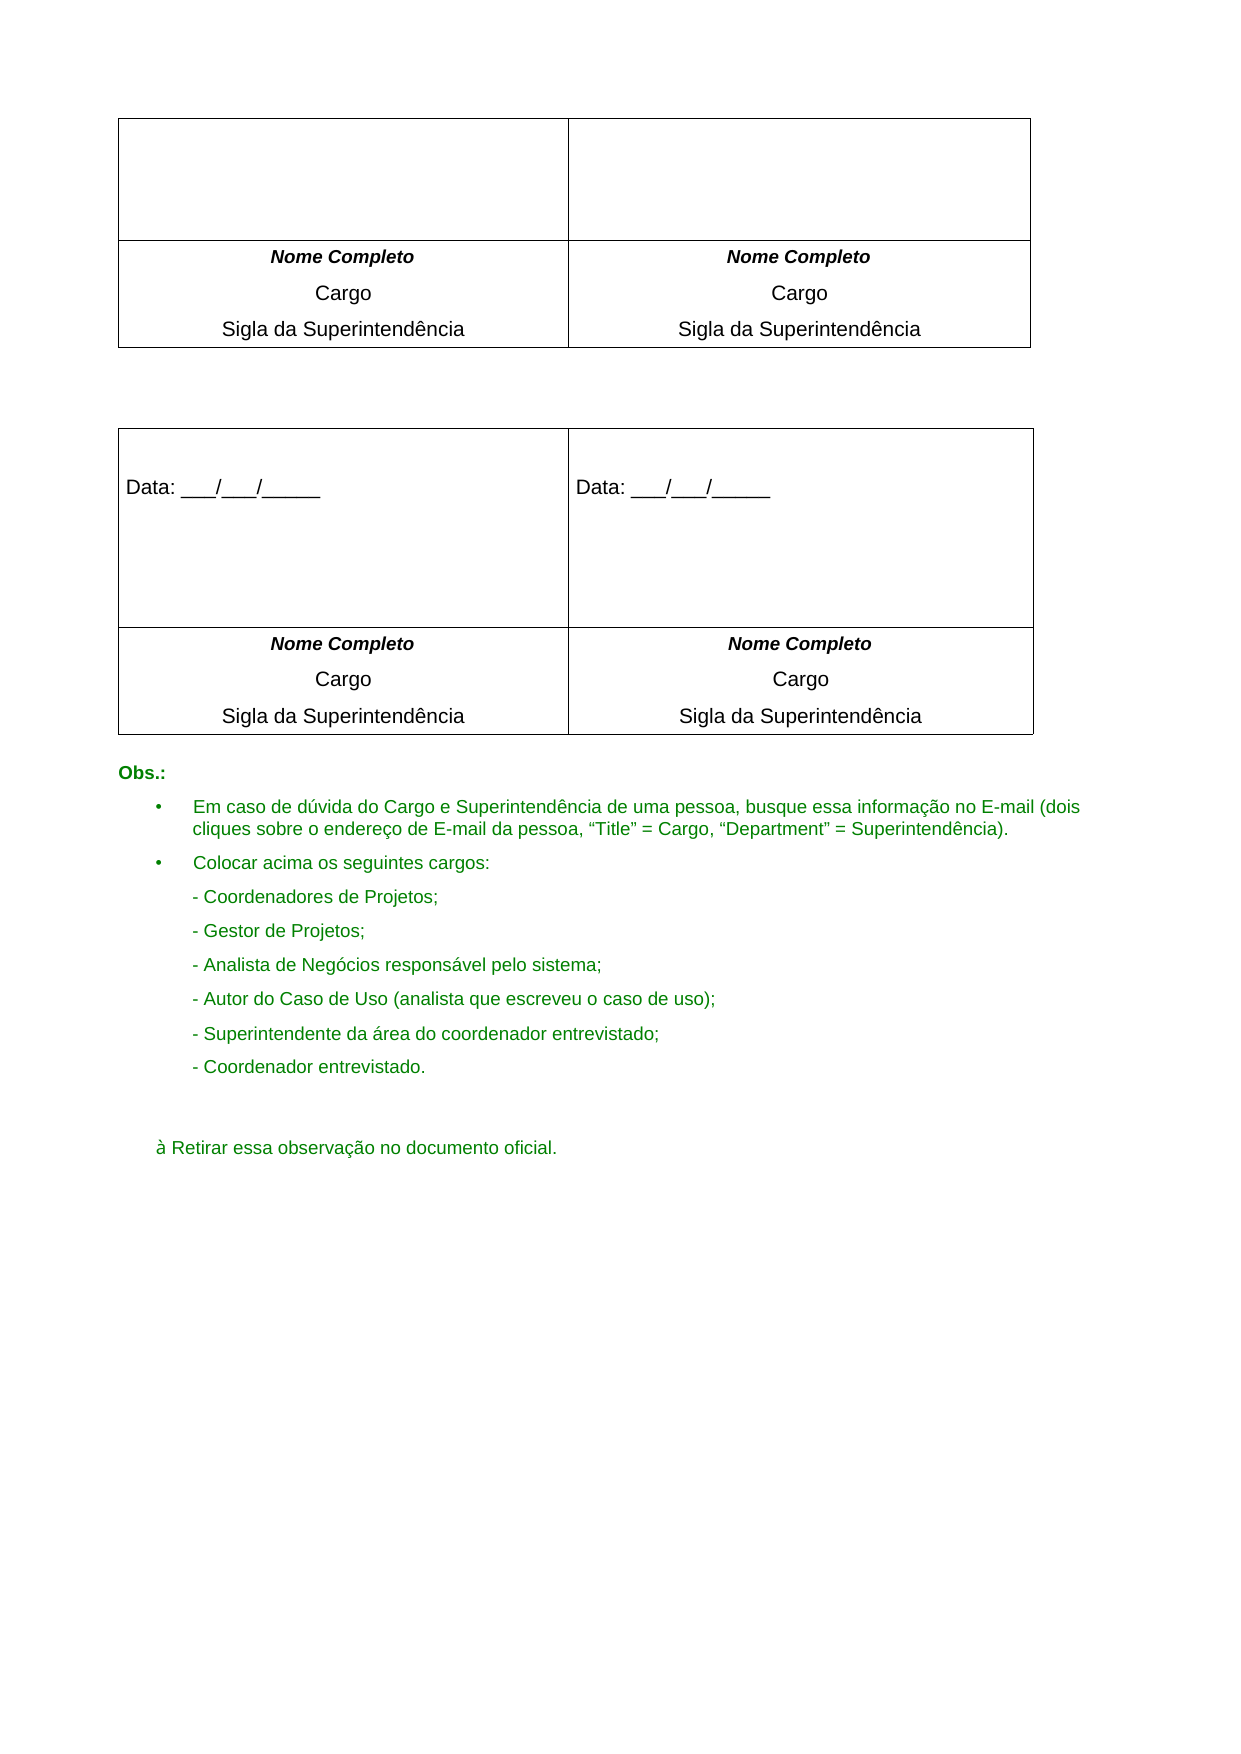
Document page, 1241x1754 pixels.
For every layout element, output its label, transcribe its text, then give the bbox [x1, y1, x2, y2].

text - Coordenadores de Projetos; [155, 886, 1122, 908]
list Em caso de dúvida do Cargo e Superintendência de uma pessoa, busque essa informação no E-mail (dois cliques sobre o endereço de E-mail da pessoa, “Title” = Cargo, “Department” = Superintendência). [155, 796, 1122, 839]
list Colocar acima os seguintes cargos: [155, 852, 1122, 873]
text - Superintendente da área do coordenador entrevistado; [155, 1022, 1122, 1044]
text Obs.: [118, 762, 1122, 784]
table_header Data: ___/___/_____ [119, 429, 568, 627]
table_header [119, 119, 568, 240]
text - Analista de Negócios responsável pelo sistema; [155, 954, 1122, 976]
text - Autor do Caso de Uso (analista que escreveu o caso de uso); [155, 988, 1122, 1010]
text - Gestor de Projetos; [155, 920, 1122, 942]
table_cell Nome Completo Cargo Sigla da Superintendência [569, 241, 1030, 347]
text à Retirar essa observação no documento oficial. [118, 1134, 1122, 1159]
table_header Data: ___/___/_____ [569, 429, 1033, 627]
table_cell Nome Completo Cargo Sigla da Superintendência [569, 628, 1033, 734]
table_header [569, 119, 1030, 240]
table_cell Nome Completo Cargo Sigla da Superintendência [119, 628, 568, 734]
table_cell Nome Completo Cargo Sigla da Superintendência [119, 241, 568, 347]
text - Coordenador entrevistado. [155, 1056, 1122, 1078]
